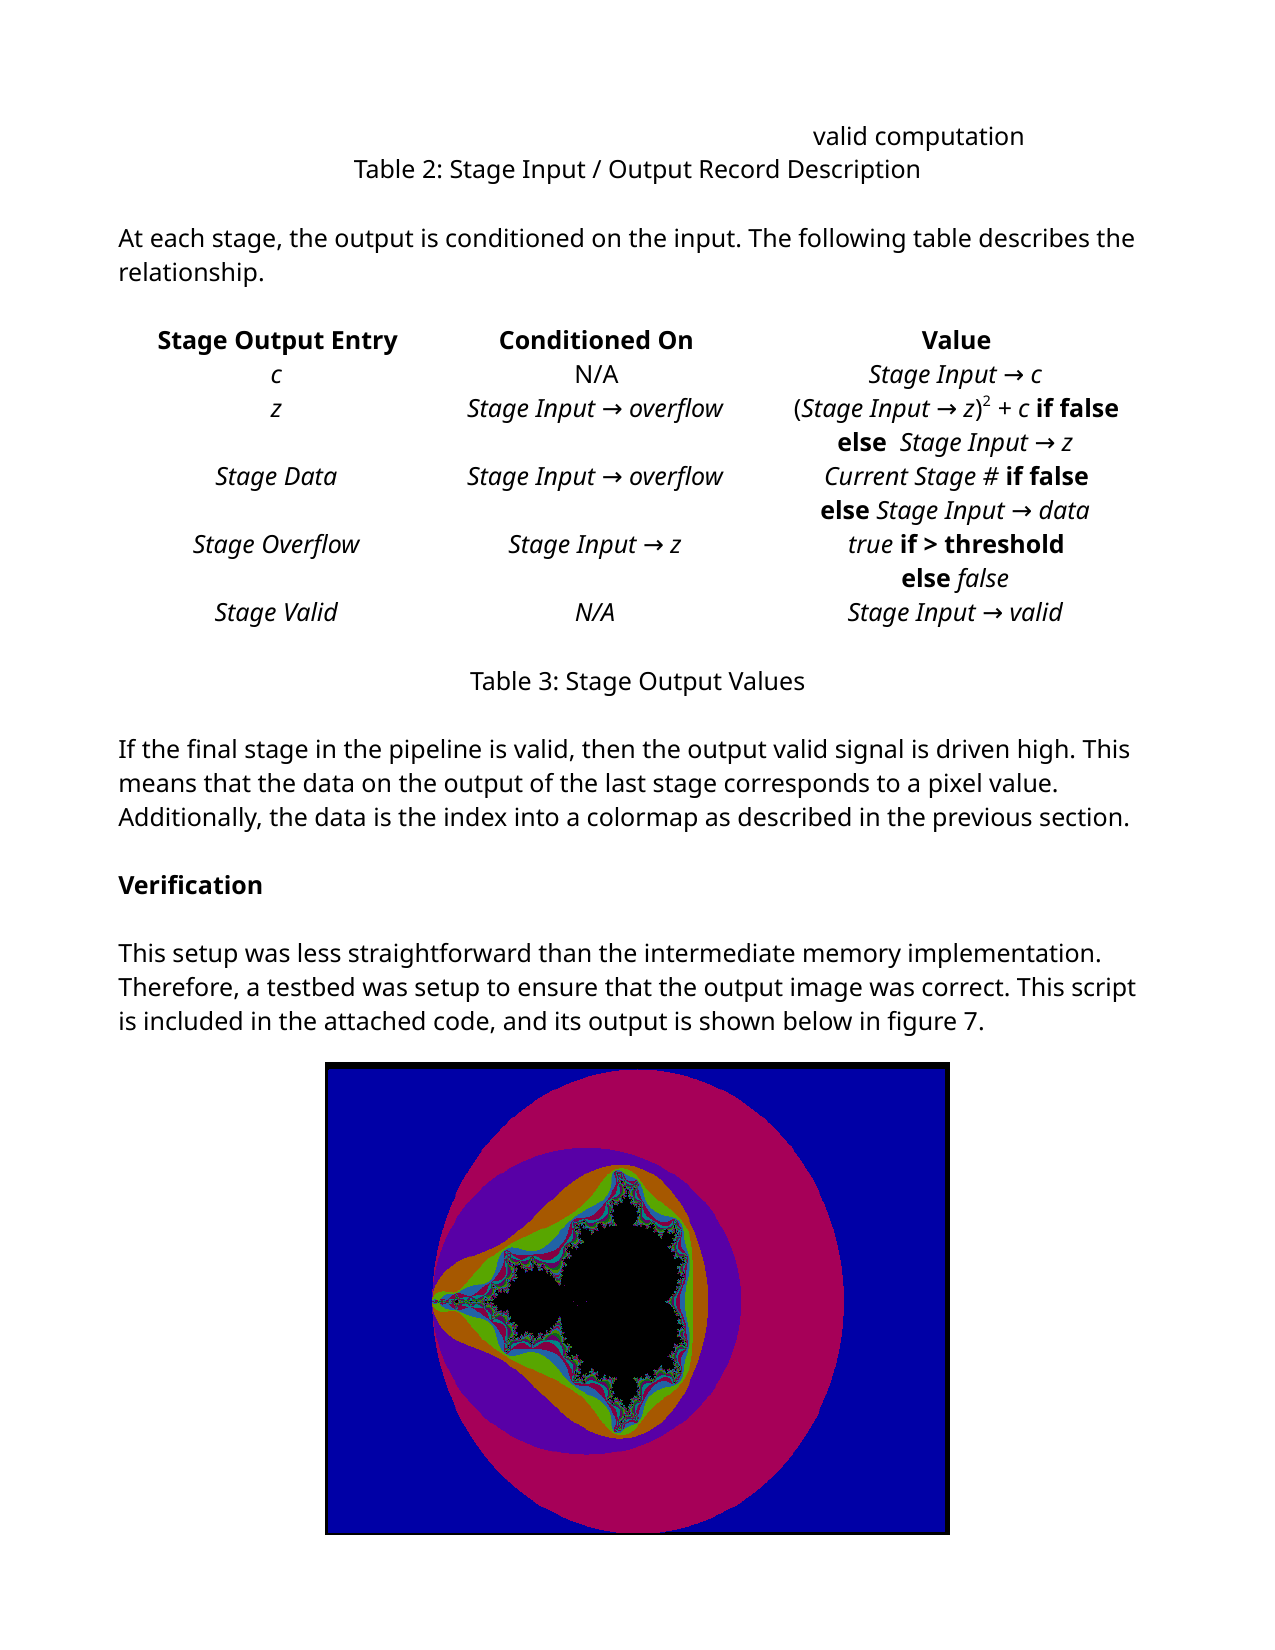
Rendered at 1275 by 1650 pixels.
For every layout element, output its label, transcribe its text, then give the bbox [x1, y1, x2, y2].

table_cell Current Stage # if false else Stage Input → data [756, 459, 1157, 527]
table_cell N/A [437, 595, 756, 629]
table_cell Stage Input → overflow [437, 459, 756, 527]
picture [325, 1062, 950, 1535]
table_cell Stage Overflow [118, 527, 437, 595]
table_header Stage Output Entry [118, 323, 437, 357]
table_cell (Stage Input → z)2 + c if false else Stage Input → z [756, 391, 1157, 459]
table_cell [118, 118, 409, 152]
table_cell Stage Data [118, 459, 437, 527]
table_cell N/A [437, 357, 756, 391]
table_header Conditioned On [437, 323, 756, 357]
text At each stage, the output is conditioned on the input. The following table describes the relationship. [118, 220, 1157, 288]
table_header Value [756, 323, 1157, 357]
table_cell Stage Valid [118, 595, 437, 629]
table_cell Stage Input → z [437, 527, 756, 595]
table_cell Stage Input → c [756, 357, 1157, 391]
table_cell valid computation [681, 118, 1157, 152]
table_cell [409, 118, 681, 152]
table_cell Stage Input → overflow [437, 391, 756, 459]
text Table 3: Stage Output Values [118, 663, 1157, 697]
table_cell true if > threshold else false [756, 527, 1157, 595]
text Verification [118, 867, 1157, 902]
text This setup was less straightforward than the intermediate memory implementation. Therefore, a testbed was setup to ensure that the output image was correct. This script is included in the attached code, and its output is shown below in figure 7. [118, 936, 1157, 1038]
text If the final stage in the pipeline is valid, then the output valid signal is driven high. This means that the data on the output of the last stage corresponds to a pixel value. Additionally, the data is the index into a colormap as described in the previous section. [118, 731, 1157, 833]
table_cell c [118, 357, 437, 391]
table_cell Stage Input → valid [756, 595, 1157, 629]
table_cell z [118, 391, 437, 459]
text Table 2: Stage Input / Output Record Description [118, 152, 1157, 186]
